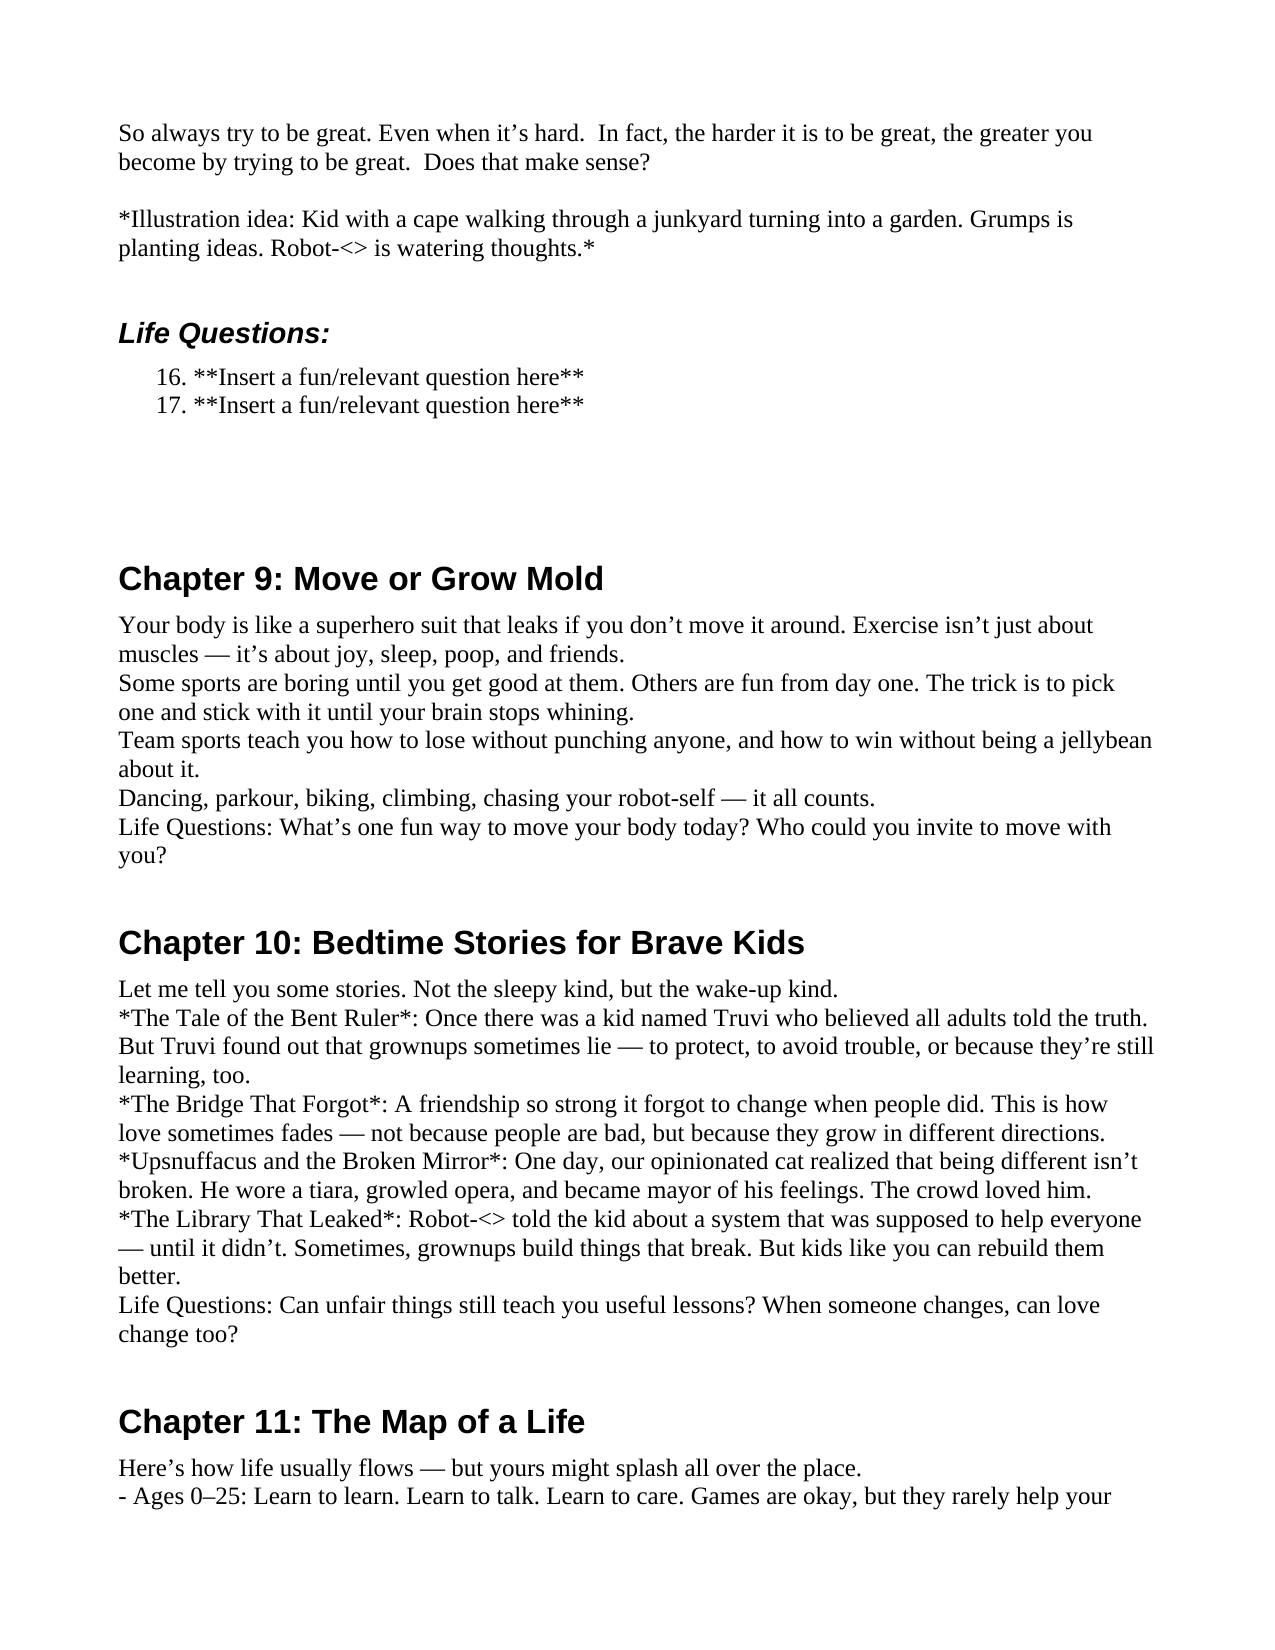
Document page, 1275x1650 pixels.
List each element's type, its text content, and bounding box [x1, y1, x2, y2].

text Some sports are boring until you get good at them. Others are fun from day one. The trick is to pick one and stick with it until your brain stops whining. [118, 620, 1157, 678]
text Here’s how life usually flows — but yours might splash all over the place. [118, 1310, 1157, 1339]
text *The Tale of the Bent Ruler*: Once there was a kid named Truvi who believed all adults told the truth. But Truvi found out that grownups sometimes lie — to protect, to avoid trouble, or because they’re still learning, too. [118, 908, 1157, 994]
list **Insert a fun/relevant question here** [156, 362, 1157, 390]
text Your body is like a superhero suit that leaks if you don’t move it around. Exercise isn’t just about muscles — it’s about joy, sleep, poop, and friends. [118, 563, 1157, 620]
list **Insert a fun/relevant question here** [156, 390, 1157, 419]
text Team sports teach you how to lose without punching anyone, and how to win without being a jellybean about it. [118, 678, 1157, 735]
text - Ages 0–25: Learn to learn. Learn to talk. Learn to care. Games are okay, but they rarely help your future-you. [118, 1339, 1157, 1397]
subtitle Life Questions: [118, 316, 1157, 349]
subtitle Chapter 9: Move or Grow Mold [118, 534, 1157, 563]
subtitle Chapter 10: Bedtime Stories for Brave Kids [118, 850, 1157, 879]
text - Ages 50–75: Your face droops, your filters fade, your wisdom grows legs. You might finally start helping the world more than yourself. [118, 1454, 1157, 1512]
text Life Questions: What’s one fun way to move your body today? Who could you invite to move with you? [118, 764, 1157, 822]
text Life Questions: Can unfair things still teach you useful lessons? When someone changes, can love change too? [118, 1195, 1157, 1253]
text *The Bridge That Forgot*: A friendship so strong it forgot to change when people did. This is how love sometimes fades — not because people are bad, but because they grow in different directions. [118, 994, 1157, 1052]
text *Illustration idea: Kid with a cape walking through a junkyard turning into a garden. Grumps is planting ideas. Robot-<> is watering thoughts.* [118, 204, 1157, 262]
text Dancing, parkour, biking, climbing, chasing your robot-self — it all counts. [118, 735, 1157, 764]
text Let me tell you some stories. Not the sleepy kind, but the wake-up kind. [118, 879, 1157, 908]
subtitle Chapter 11: The Map of a Life [118, 1282, 1157, 1310]
text - Ages 25–50: You work, you test your ideas, you mess up, you grow. You help others. People start to depend on you. [118, 1397, 1157, 1454]
text So always try to be great. Even when it’s hard. In fact, the harder it is to be great, the greater you become by trying to be great. Does that make sense? [118, 118, 1157, 176]
text *Upsnuffacus and the Broken Mirror*: One day, our opinionated cat realized that being different isn’t broken. He wore a tiara, growled opera, and became mayor of his feelings. The crowd loved him. [118, 1052, 1157, 1109]
text *The Library That Leaked*: Robot-<> told the kid about a system that was supposed to help everyone — until it didn’t. Sometimes, grownups build things that break. But kids like you can rebuild them better. [118, 1109, 1157, 1195]
